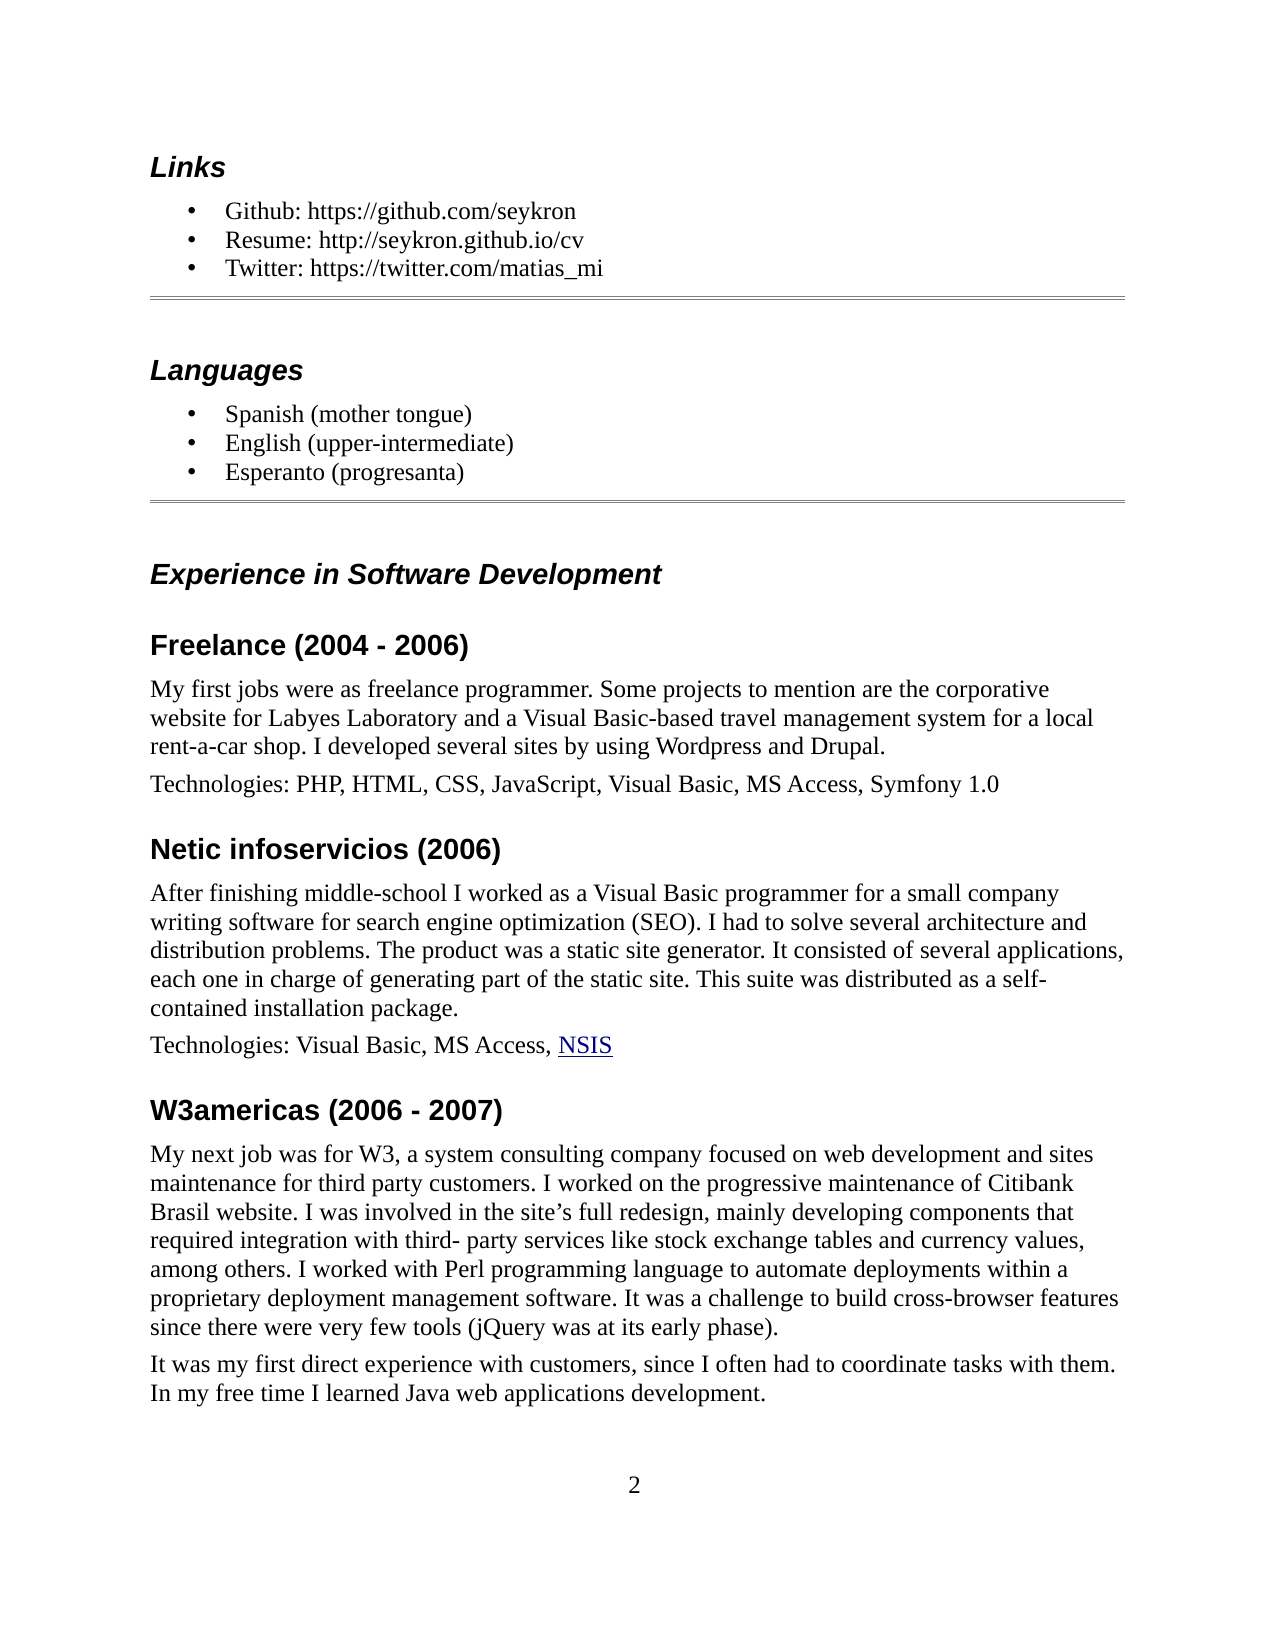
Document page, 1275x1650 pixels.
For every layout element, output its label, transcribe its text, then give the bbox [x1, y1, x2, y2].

subtitle W3americas (2006 - 2007) [150, 1093, 1125, 1127]
list Twitter: https://twitter.com/matias_mi [187, 253, 1125, 282]
subtitle Experience in Software Development [150, 557, 1125, 590]
text It was my first direct experience with customers, since I often had to coordinate tasks with them. In my free time I learned Java web applications development. [150, 1349, 1125, 1407]
subtitle Links [150, 150, 1125, 183]
text Technologies: PHP, HTML, CSS, JavaScript, Visual Basic, MS Access, Symfony 1.0 [150, 769, 1125, 798]
list Github: https://github.com/seykron [187, 196, 1125, 225]
list Spanish (mother tongue) [187, 399, 1125, 428]
list Esperanto (progresanta) [187, 457, 1125, 486]
text After finishing middle-school I worked as a Visual Basic programmer for a small company writing software for search engine optimization (SEO). I had to solve several architecture and distribution problems. The product was a static site generator. It consisted of several applications, each one in charge of generating part of the static site. This suite was distributed as a self-contained installation package. [150, 878, 1125, 1022]
list Resume: http://seykron.github.io/cv [187, 225, 1125, 253]
text My next job was for W3, a system consulting company focused on web development and sites maintenance for third party customers. I worked on the progressive maintenance of Citibank Brasil website. I was involved in the site’s full redesign, mainly developing components that required integration with third- party services like stock exchange tables and currency values, among others. I worked with Perl programming language to automate deployments within a proprietary deployment management software. It was a challenge to build cross-browser features since there were very few tools (jQuery was at its early phase). [150, 1139, 1125, 1341]
list English (upper-intermediate) [187, 428, 1125, 457]
subtitle Netic infoservicios (2006) [150, 832, 1125, 865]
text Technologies: Visual Basic, MS Access, NSIS [150, 1031, 1125, 1059]
text My first jobs were as freelance programmer. Some projects to mention are the corporative website for Labyes Laboratory and a Visual Basic-based travel management system for a local rent-a-car shop. I developed several sites by using Wordpress and Drupal. [150, 674, 1125, 760]
subtitle Freelance (2004 - 2006) [150, 628, 1125, 661]
subtitle Languages [150, 353, 1125, 387]
